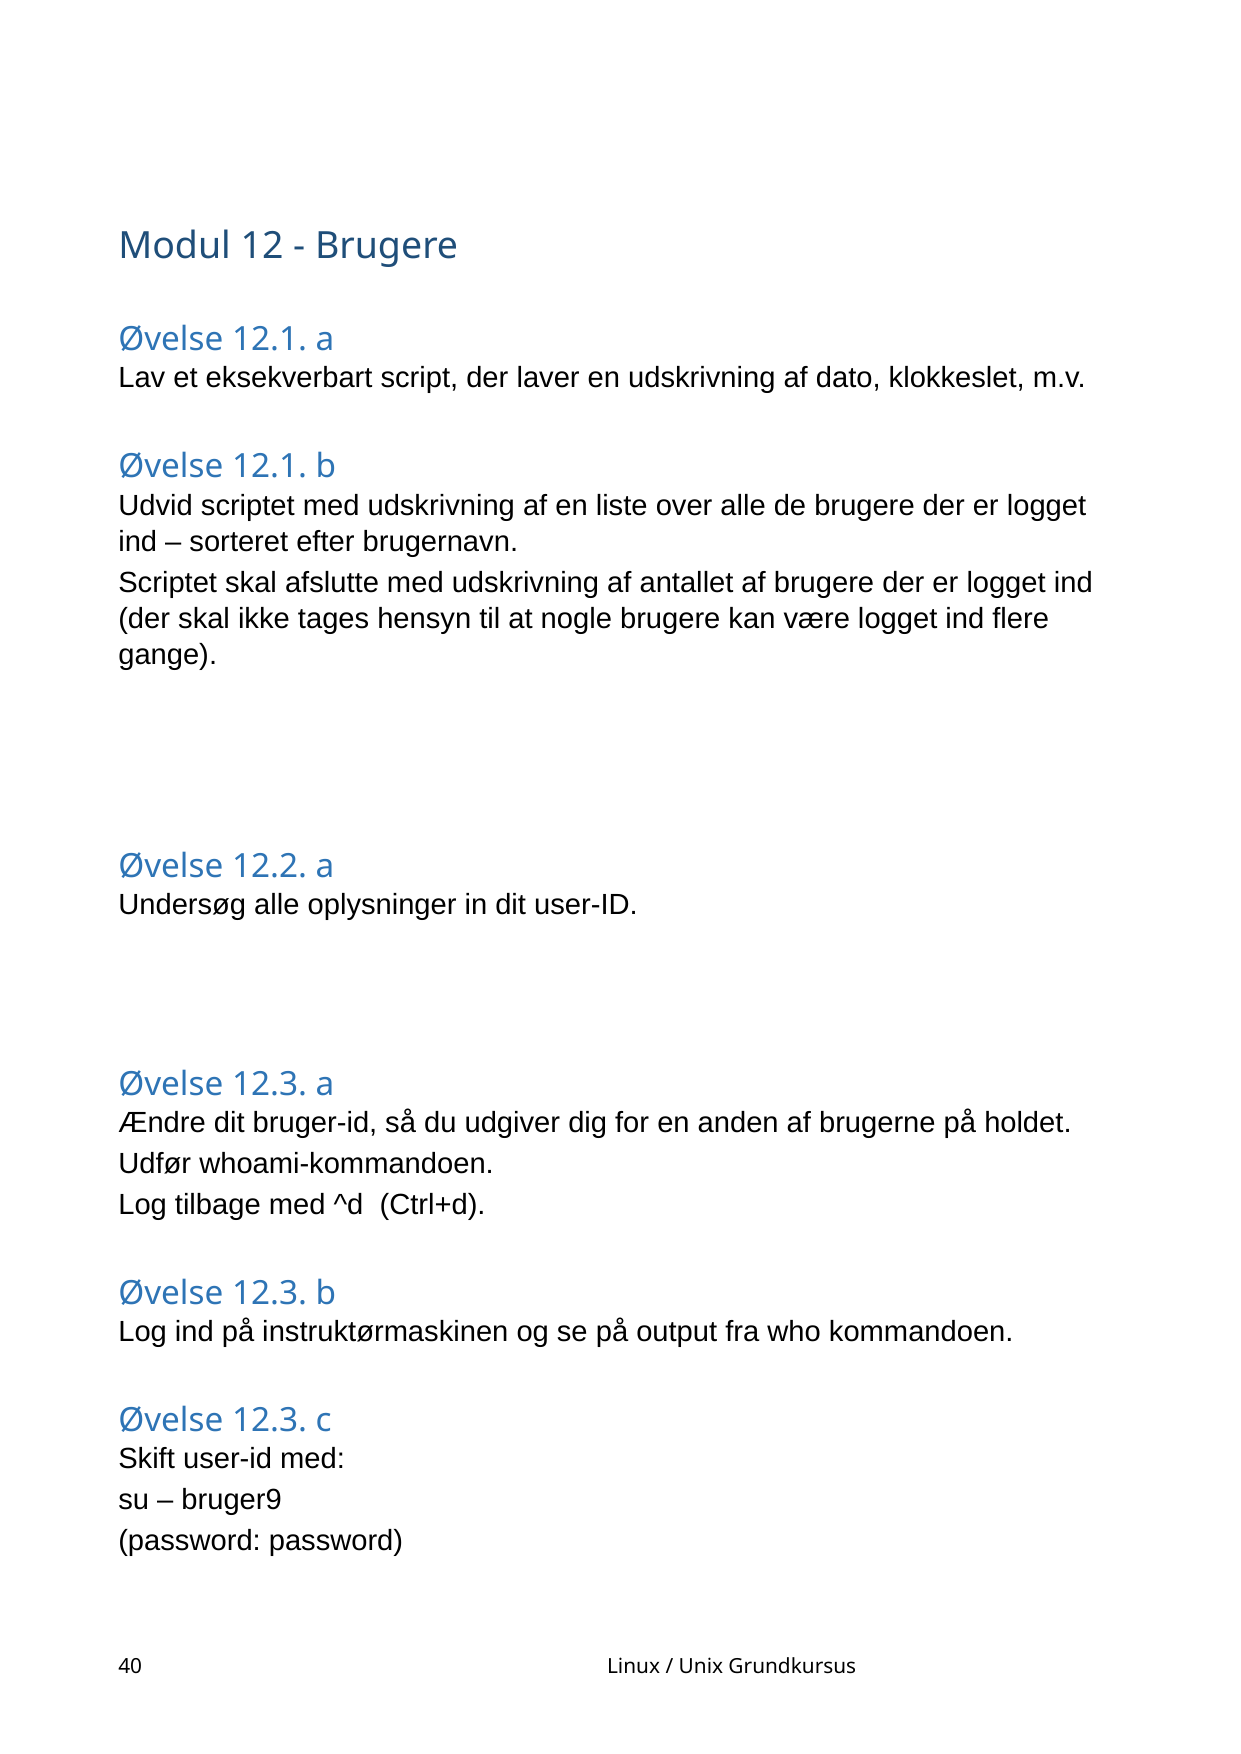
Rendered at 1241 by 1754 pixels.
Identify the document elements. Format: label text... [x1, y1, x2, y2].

subtitle Øvelse 12.3. b [118, 1269, 1122, 1314]
text Scriptet skal afslutte med udskrivning af antallet af brugere der er logget ind (der skal ikke tages hensyn til at nogle brugere kan være logget ind flere gange). [118, 565, 1122, 671]
text Ændre dit bruger-id, så du udgiver dig for en anden af brugerne på holdet. [118, 1105, 1122, 1138]
subtitle Øvelse 12.1. b [118, 442, 1122, 488]
text (password: password) [118, 1523, 1122, 1557]
subtitle Øvelse 12.3. c [118, 1396, 1122, 1441]
text Undersøg alle oplysninger in dit user-ID. [118, 887, 1122, 921]
text Udvid scriptet med udskrivning af en liste over alle de brugere der er logget ind – sorteret efter brugernavn. [118, 488, 1122, 557]
subtitle Øvelse 12.1. a [118, 315, 1122, 360]
subtitle Modul 12 - Brugere [118, 219, 1122, 270]
text Lav et eksekverbart script, der laver en udskrivning af dato, klokkeslet, m.v. [118, 360, 1122, 394]
text Log ind på instruktørmaskinen og se på output fra who kommandoen. [118, 1314, 1122, 1348]
text Udfør whoami-kommandoen. [118, 1146, 1122, 1179]
subtitle Øvelse 12.2. a [118, 842, 1122, 887]
subtitle Øvelse 12.3. a [118, 1059, 1122, 1105]
text su – bruger9 [118, 1482, 1122, 1516]
text Skift user-id med: [118, 1441, 1122, 1475]
text Log tilbage med ^d (Ctrl+d). [118, 1187, 1122, 1220]
